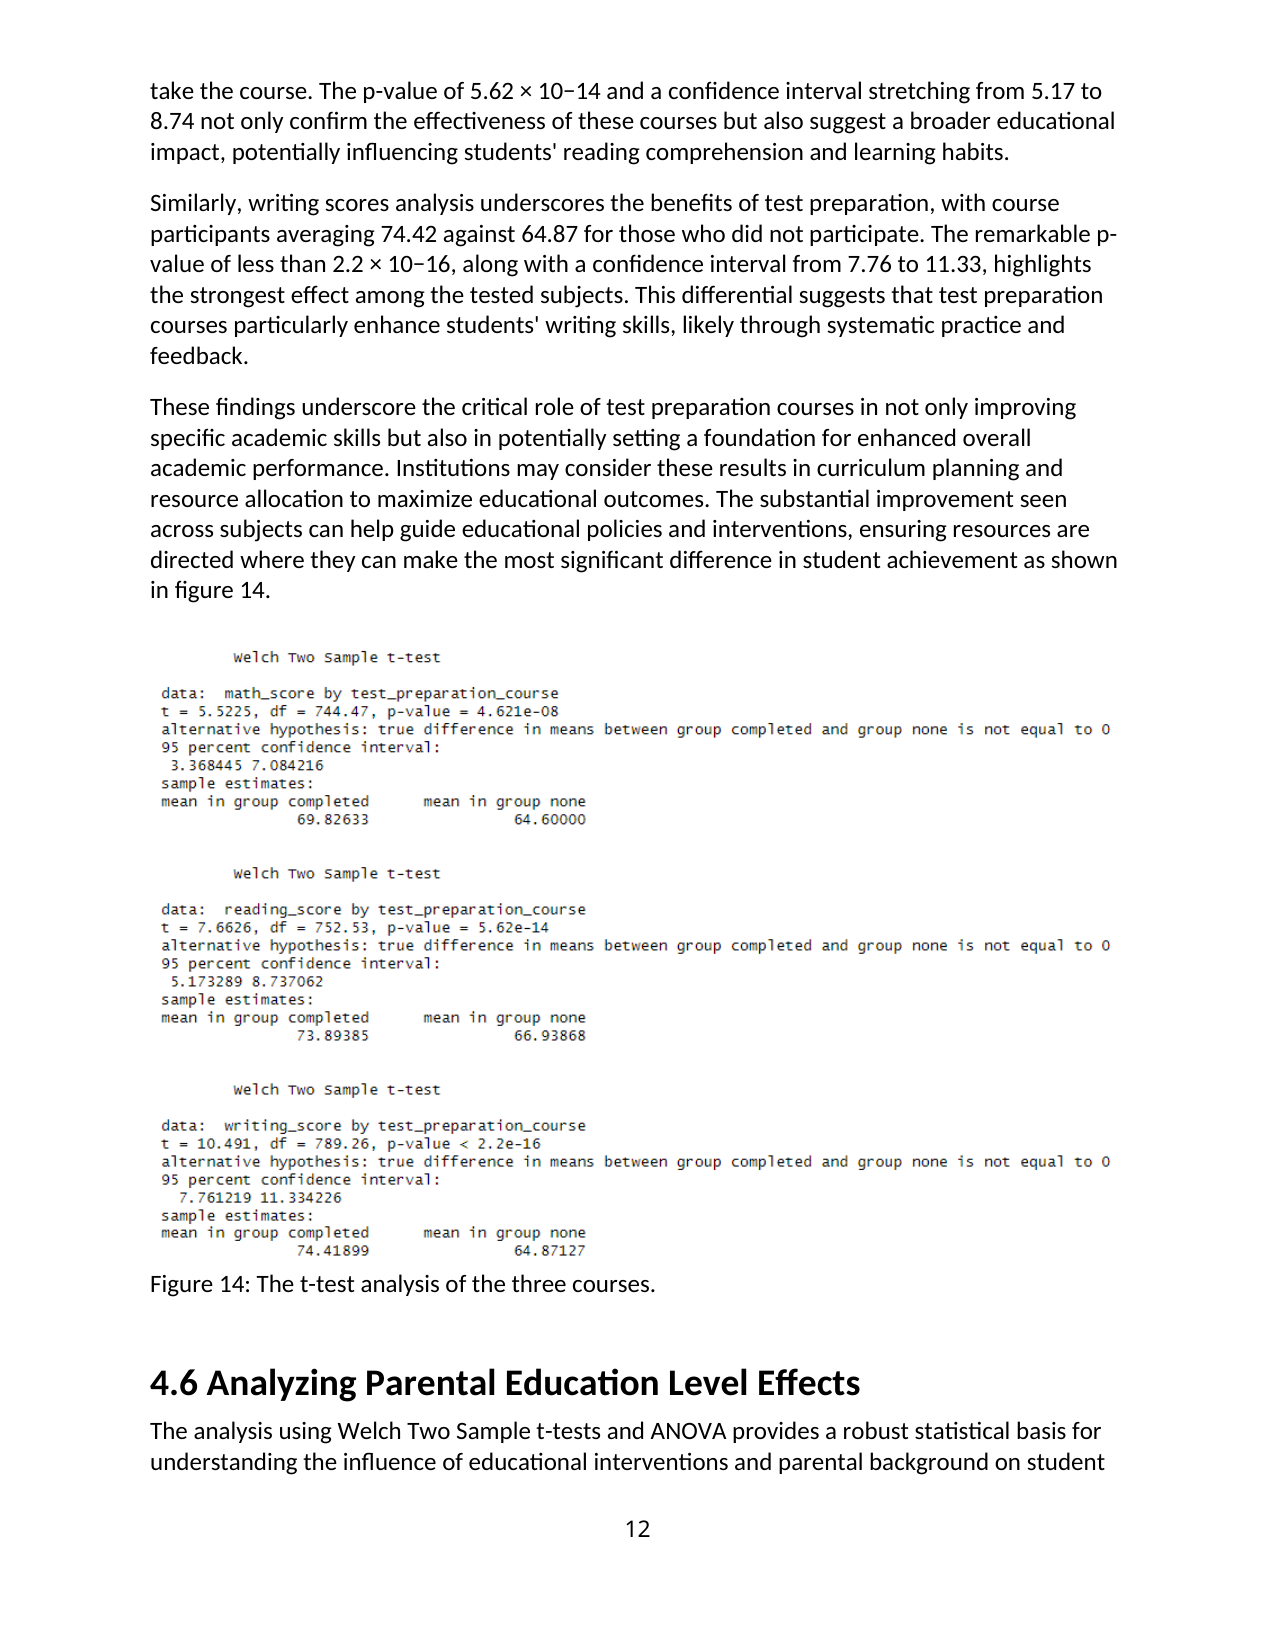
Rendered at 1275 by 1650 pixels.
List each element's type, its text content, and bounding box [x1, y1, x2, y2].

text These findings underscore the critical role of test preparation courses in not only improving specific academic skills but also in potentially setting a foundation for enhanced overall academic performance. Institutions may consider these results in curriculum planning and resource allocation to maximize educational outcomes. The substantial improvement seen across subjects can help guide educational policies and interventions, ensuring resources are directed where they can make the most significant difference in student achievement as shown in figure 14. [150, 391, 1125, 605]
text Similarly, writing scores analysis underscores the benefits of test preparation, with course participants averaging 74.42 against 64.87 for those who did not participate. The remarkable p-value of less than 2.2 × 10−16, along with a confidence interval from 7.76 to 11.33, highlights the strongest effect among the tested subjects. This differential suggests that test preparation courses particularly enhance students' writing skills, likely through systematic practice and feedback. [150, 187, 1125, 371]
text Figure 14: The t-test analysis of the three courses. [150, 1268, 1125, 1298]
text take the course. The p-value of 5.62 × 10−14 and a confidence interval stretching from 5.17 to 8.74 not only confirm the effectiveness of these courses but also suggest a broader educational impact, potentially influencing students' reading comprehension and learning habits. [150, 75, 1125, 167]
text The analysis using Welch Two Sample t-tests and ANOVA provides a robust statistical basis for understanding the influence of educational interventions and parental background on student [150, 1416, 1125, 1477]
text 4.6 Analyzing Parental Education Level Effects [150, 1359, 1125, 1405]
